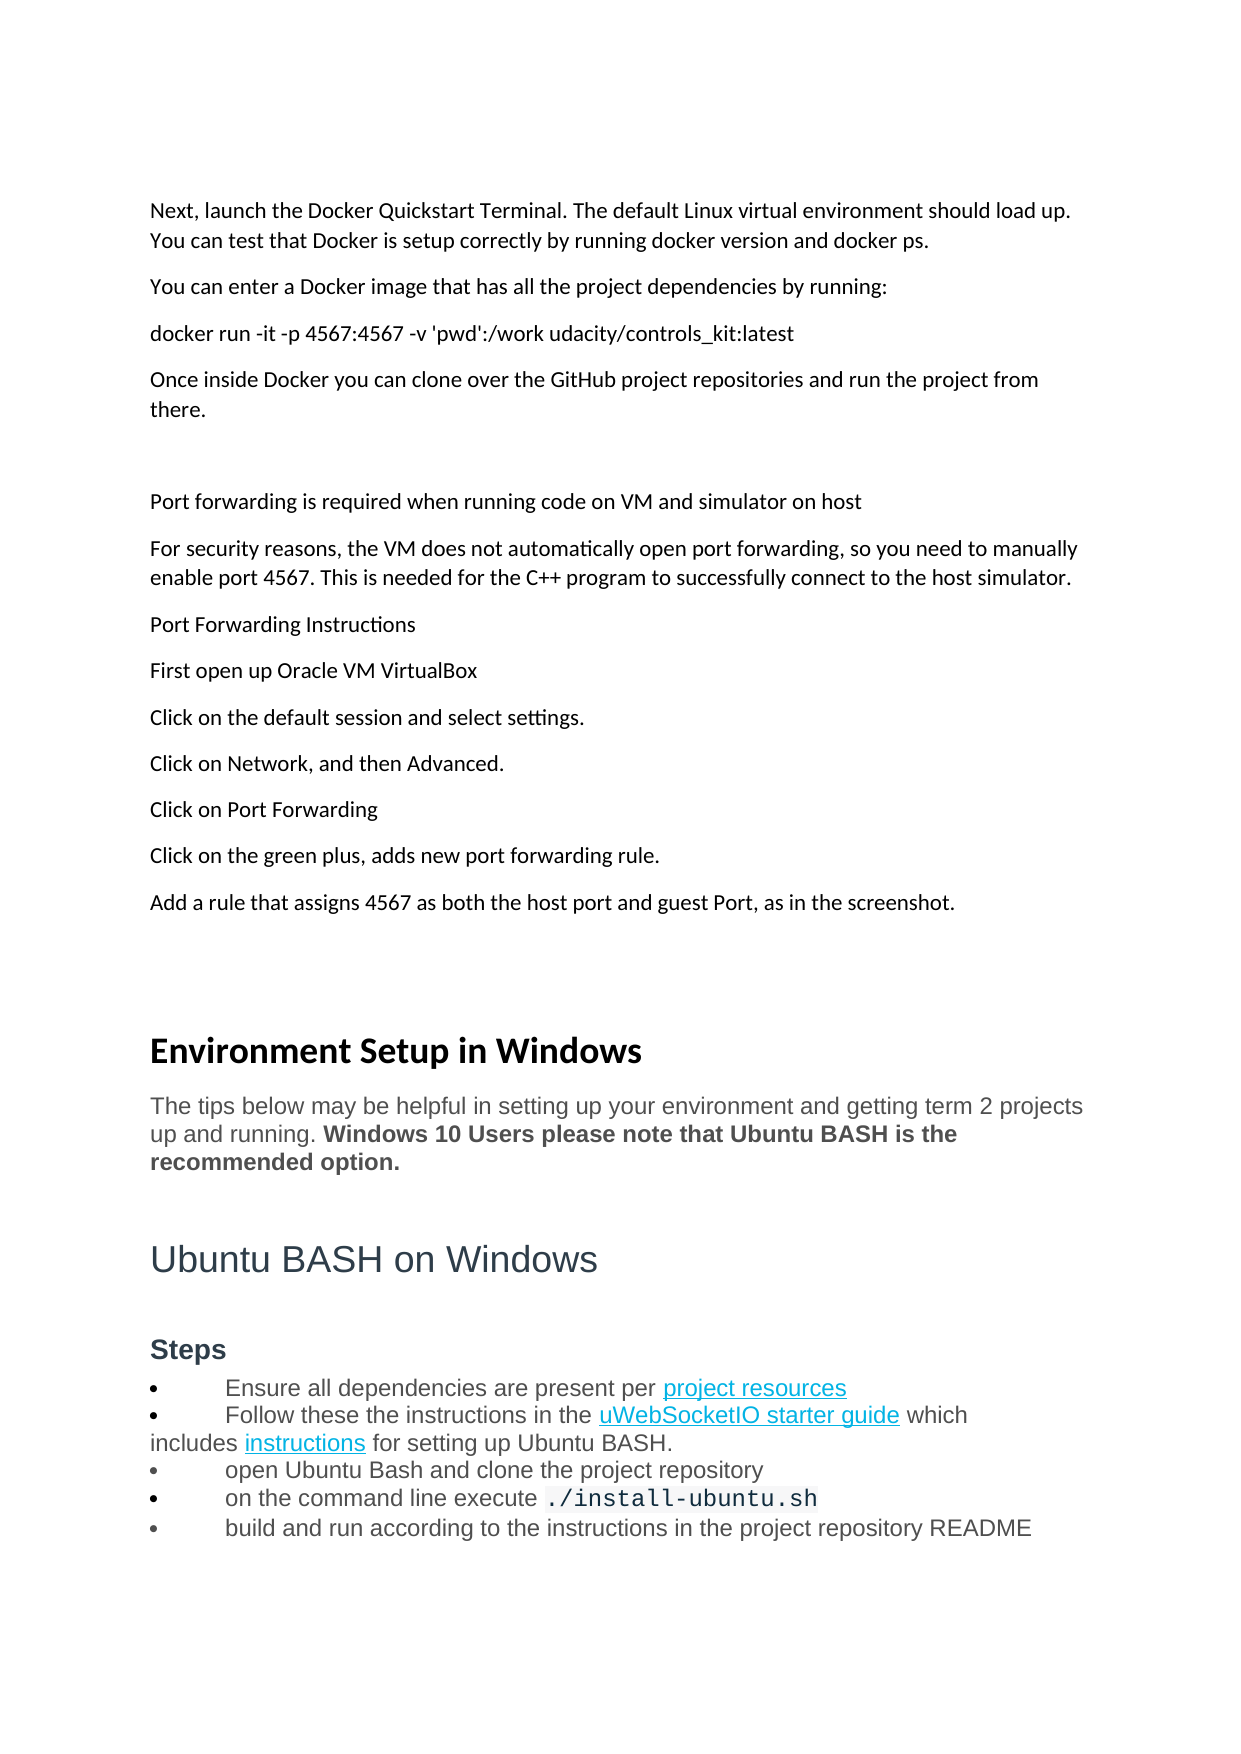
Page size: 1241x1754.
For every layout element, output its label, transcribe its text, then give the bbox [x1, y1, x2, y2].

text Click on Port Forwarding [150, 795, 1090, 823]
list on the command line execute ./install-ubuntu.sh [150, 1484, 1090, 1513]
text For security reasons, the VM does not automatically open port forwarding, so you need to manually enable port 4567. This is needed for the C++ program to successfully connect to the host simulator. [150, 534, 1090, 592]
text Next, launch the Docker Quickstart Terminal. The default Linux virtual environment should load up. You can test that Docker is setup correctly by running docker version and docker ps. [150, 196, 1090, 254]
text Port forwarding is required when running code on VM and simulator on host [150, 487, 1090, 516]
text Click on Network, and then Advanced. [150, 749, 1090, 777]
text Click on the default session and select settings. [150, 703, 1090, 731]
text First open up Oracle VM VirtualBox [150, 656, 1090, 684]
text Add a rule that assigns 4567 as both the host port and guest Port, as in the screenshot. [150, 888, 1090, 916]
text You can enter a Docker image that has all the project dependencies by running: [150, 272, 1090, 300]
text Environment Setup in Windows [150, 1027, 1090, 1073]
list open Ubuntu Bash and clone the project repository [150, 1456, 1090, 1484]
text Once inside Docker you can clone over the GitHub project repositories and run the project from there. [150, 365, 1090, 423]
list Ensure all dependencies are present per project resources [150, 1373, 1090, 1401]
text Port Forwarding Instructions [150, 610, 1090, 638]
text Click on the green plus, adds new port forwarding rule. [150, 842, 1090, 870]
subtitle Steps [150, 1332, 1090, 1366]
text The tips below may be helpful in setting up your environment and getting term 2 projects up and running. Windows 10 Users please note that Ubuntu BASH is the recommended option. [150, 1092, 1090, 1175]
list build and run according to the instructions in the project repository README [150, 1513, 1090, 1541]
list Follow these the instructions in the uWebSocketIO starter guide which includes instructions for setting up Ubuntu BASH. [150, 1401, 1090, 1456]
subtitle Ubuntu BASH on Windows [150, 1238, 1090, 1281]
text docker run -it -p 4567:4567 -v 'pwd':/work udacity/controls_kit:latest [150, 319, 1090, 347]
